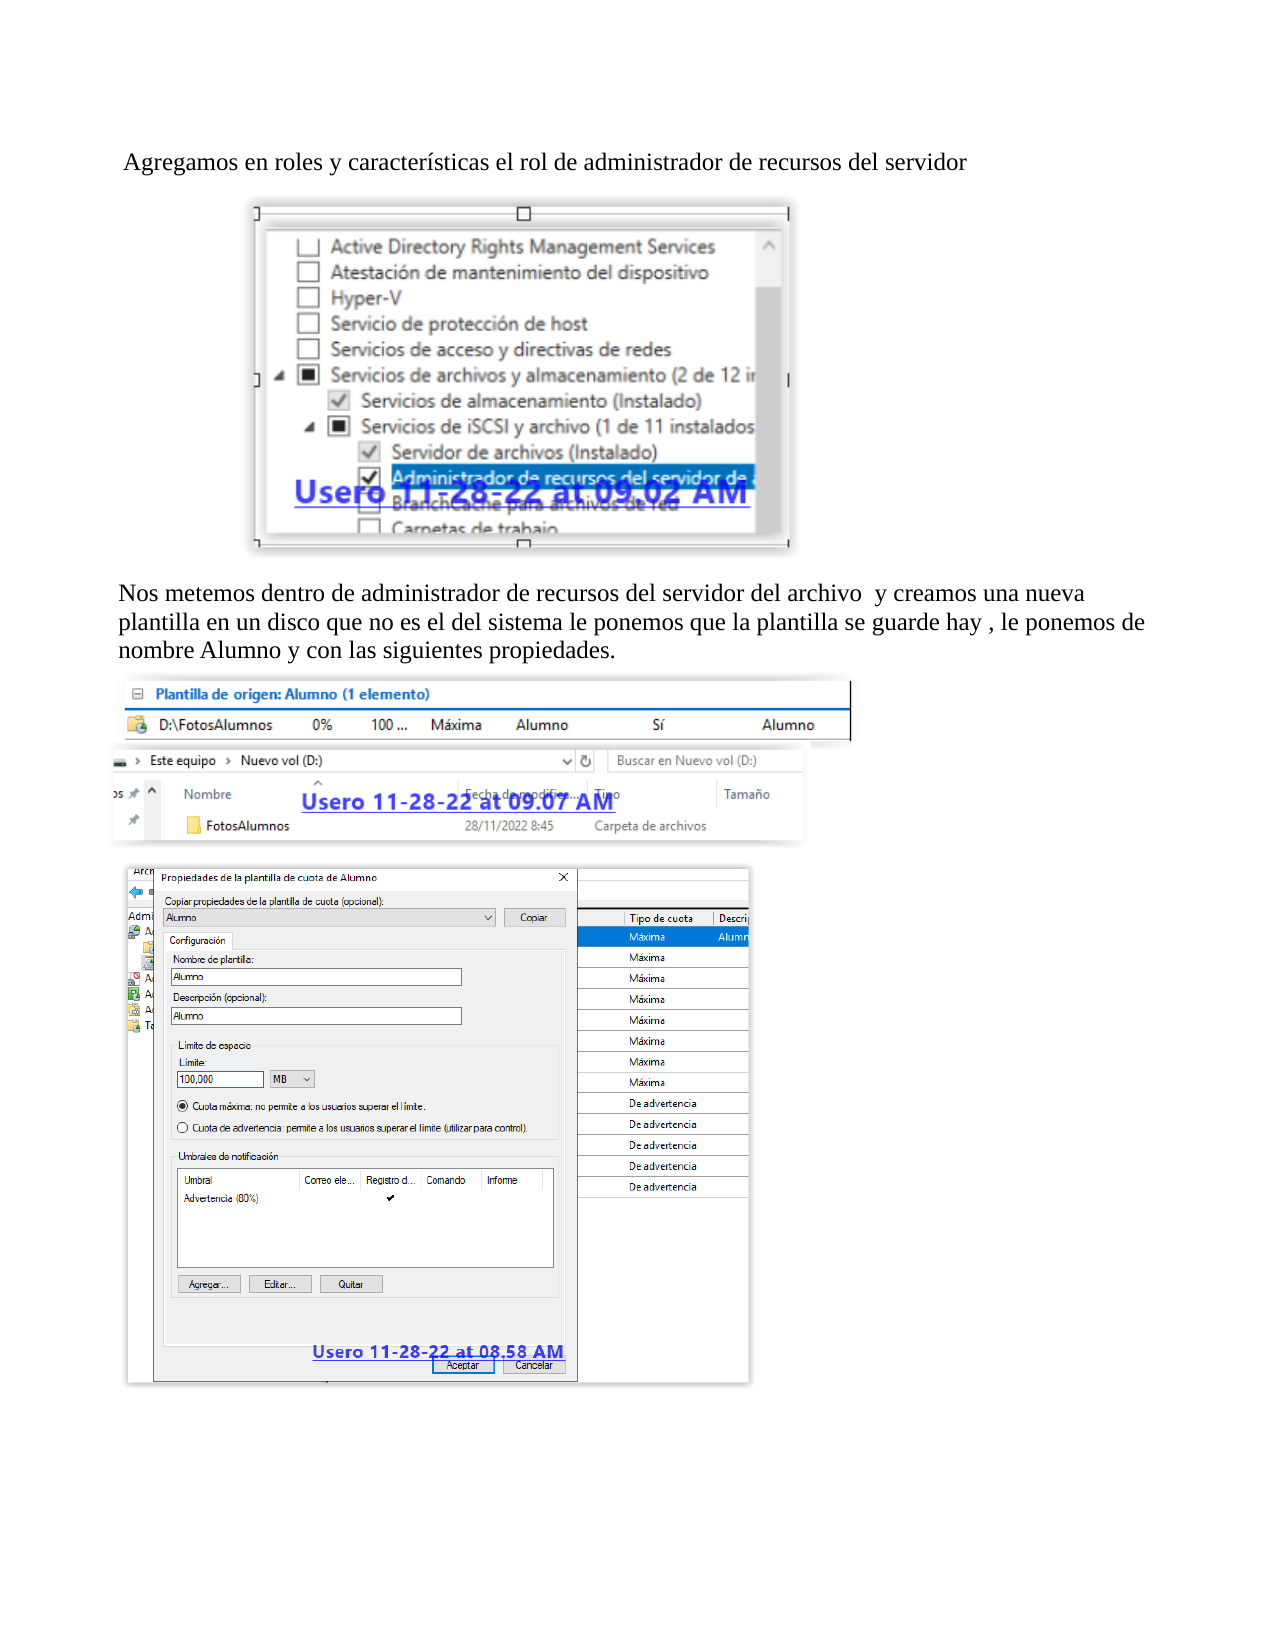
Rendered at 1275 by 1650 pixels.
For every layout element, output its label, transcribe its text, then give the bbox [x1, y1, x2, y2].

picture [120, 861, 755, 1389]
text Nos metemos dentro de administrador de recursos del servidor del archivo y creamos una nueva plantilla en un disco que no es el del sistema le ponemos que la plantilla se guarde hay , le ponemos de nombre Alumno y con las siguientes propiedades. [118, 578, 1157, 664]
picture [104, 670, 861, 849]
text Agregamos en roles y características el rol de administrador de recursos del servidor [118, 147, 1157, 176]
picture [240, 193, 802, 560]
